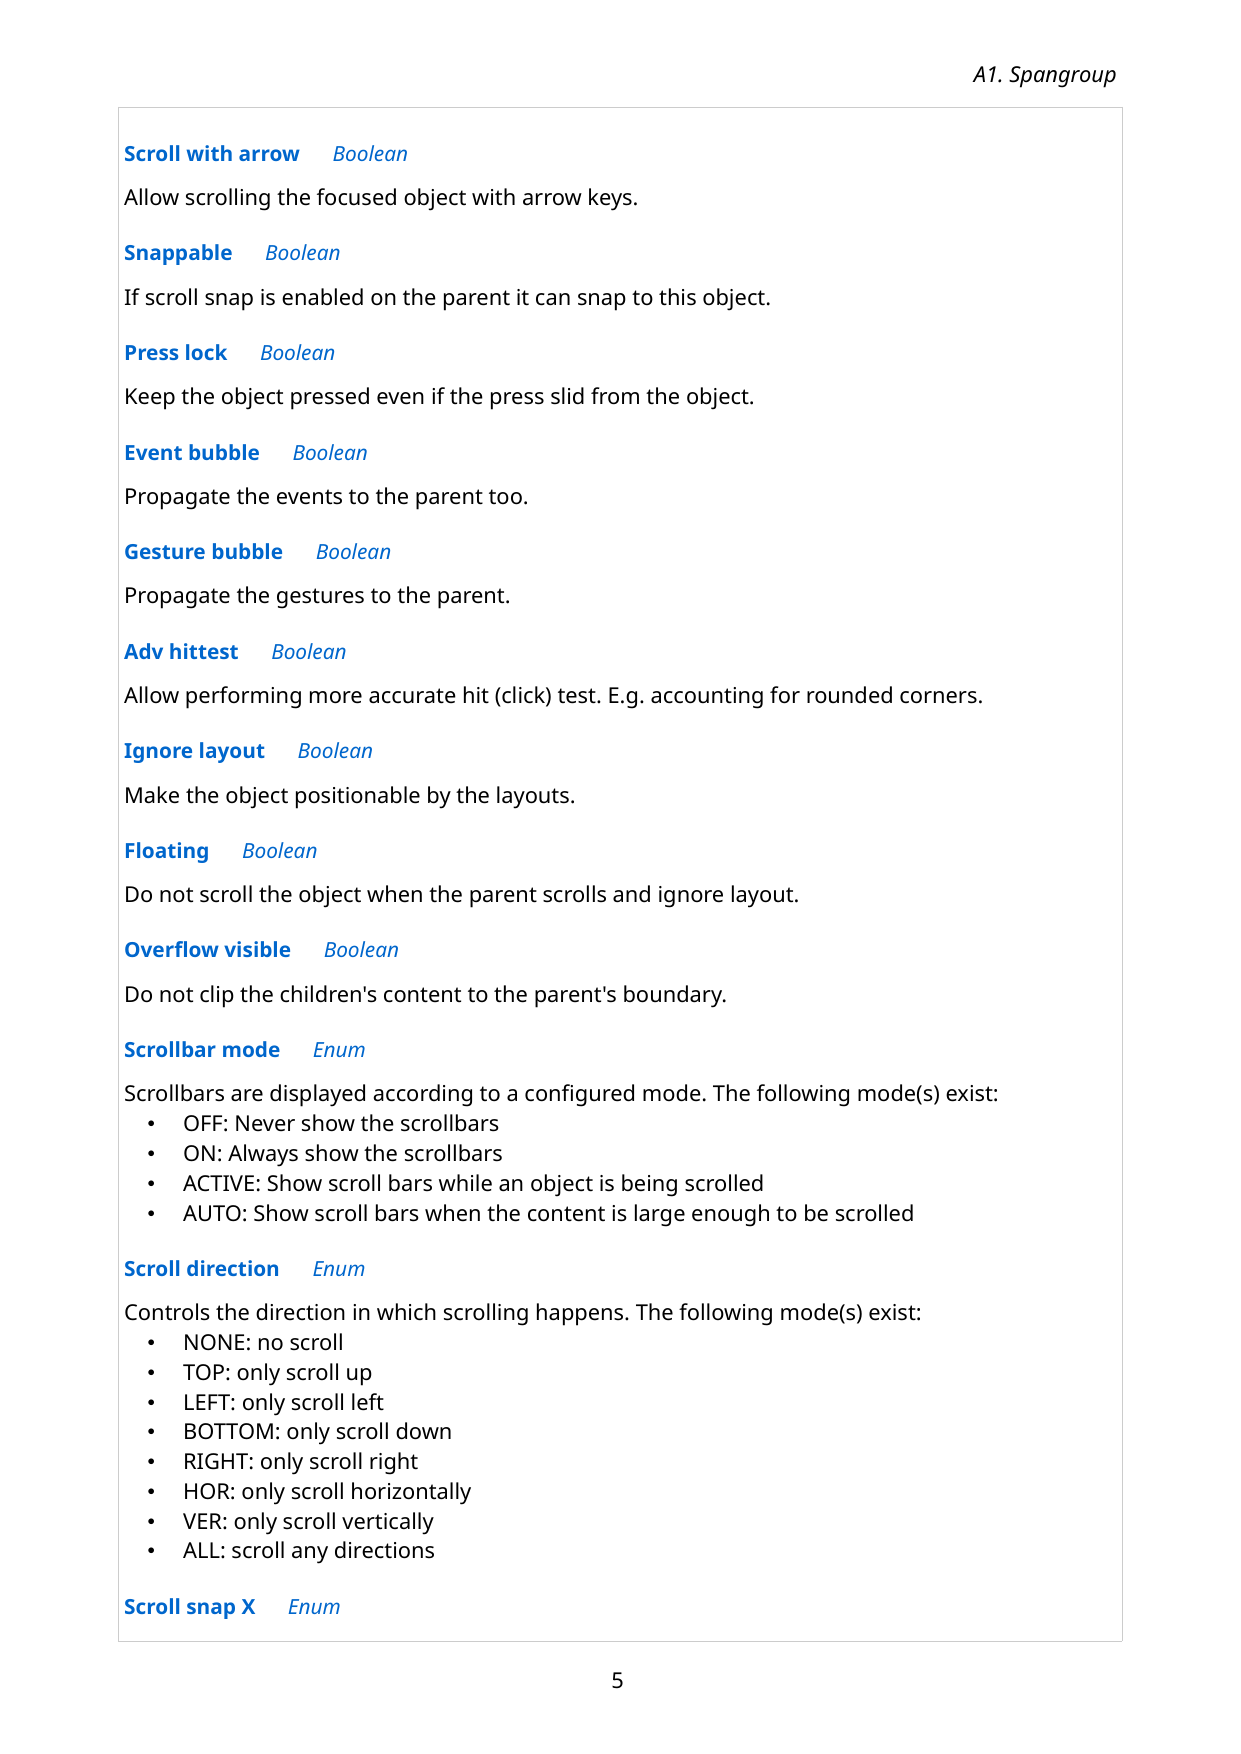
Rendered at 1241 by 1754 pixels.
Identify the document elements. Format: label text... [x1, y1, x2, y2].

table_cell Scroll with arrow Boolean Allow scrolling the focused object with arrow keys. Snappable Boolean If scroll snap is enabled on the parent it can snap to this object. Press lock Boolean Keep the object pressed even if the press slid from the object. Event bubble Boolean Propagate the events to the parent too. Gesture bubble Boolean Propagate the gestures to the parent. Adv hittest Boolean Allow performing more accurate hit (click) test. E.g. accounting for rounded corners. Ignore layout Boolean Make the object positionable by the layouts. Floating Boolean Do not scroll the object when the parent scrolls and ignore layout. Overflow visible Boolean Do not clip the children's content to the parent's boundary. Scrollbar mode Enum Scrollbars are displayed according to a configured mode. The following mode(s) exist: OFF: Never show the scrollbars ON: Always show the scrollbars ACTIVE: Show scroll bars while an object is being scrolled AUTO: Show scroll bars when the content is large enough to be scrolled Scroll direction Enum Controls the direction in which scrolling happens. The following mode(s) exist: NONE: no scroll TOP: only scroll up LEFT: only scroll left BOTTOM: only scroll down RIGHT: only scroll right HOR: only scroll horizontally VER: only scroll vertically ALL: scroll any directions Scroll snap X Enum [119, 108, 1122, 1641]
